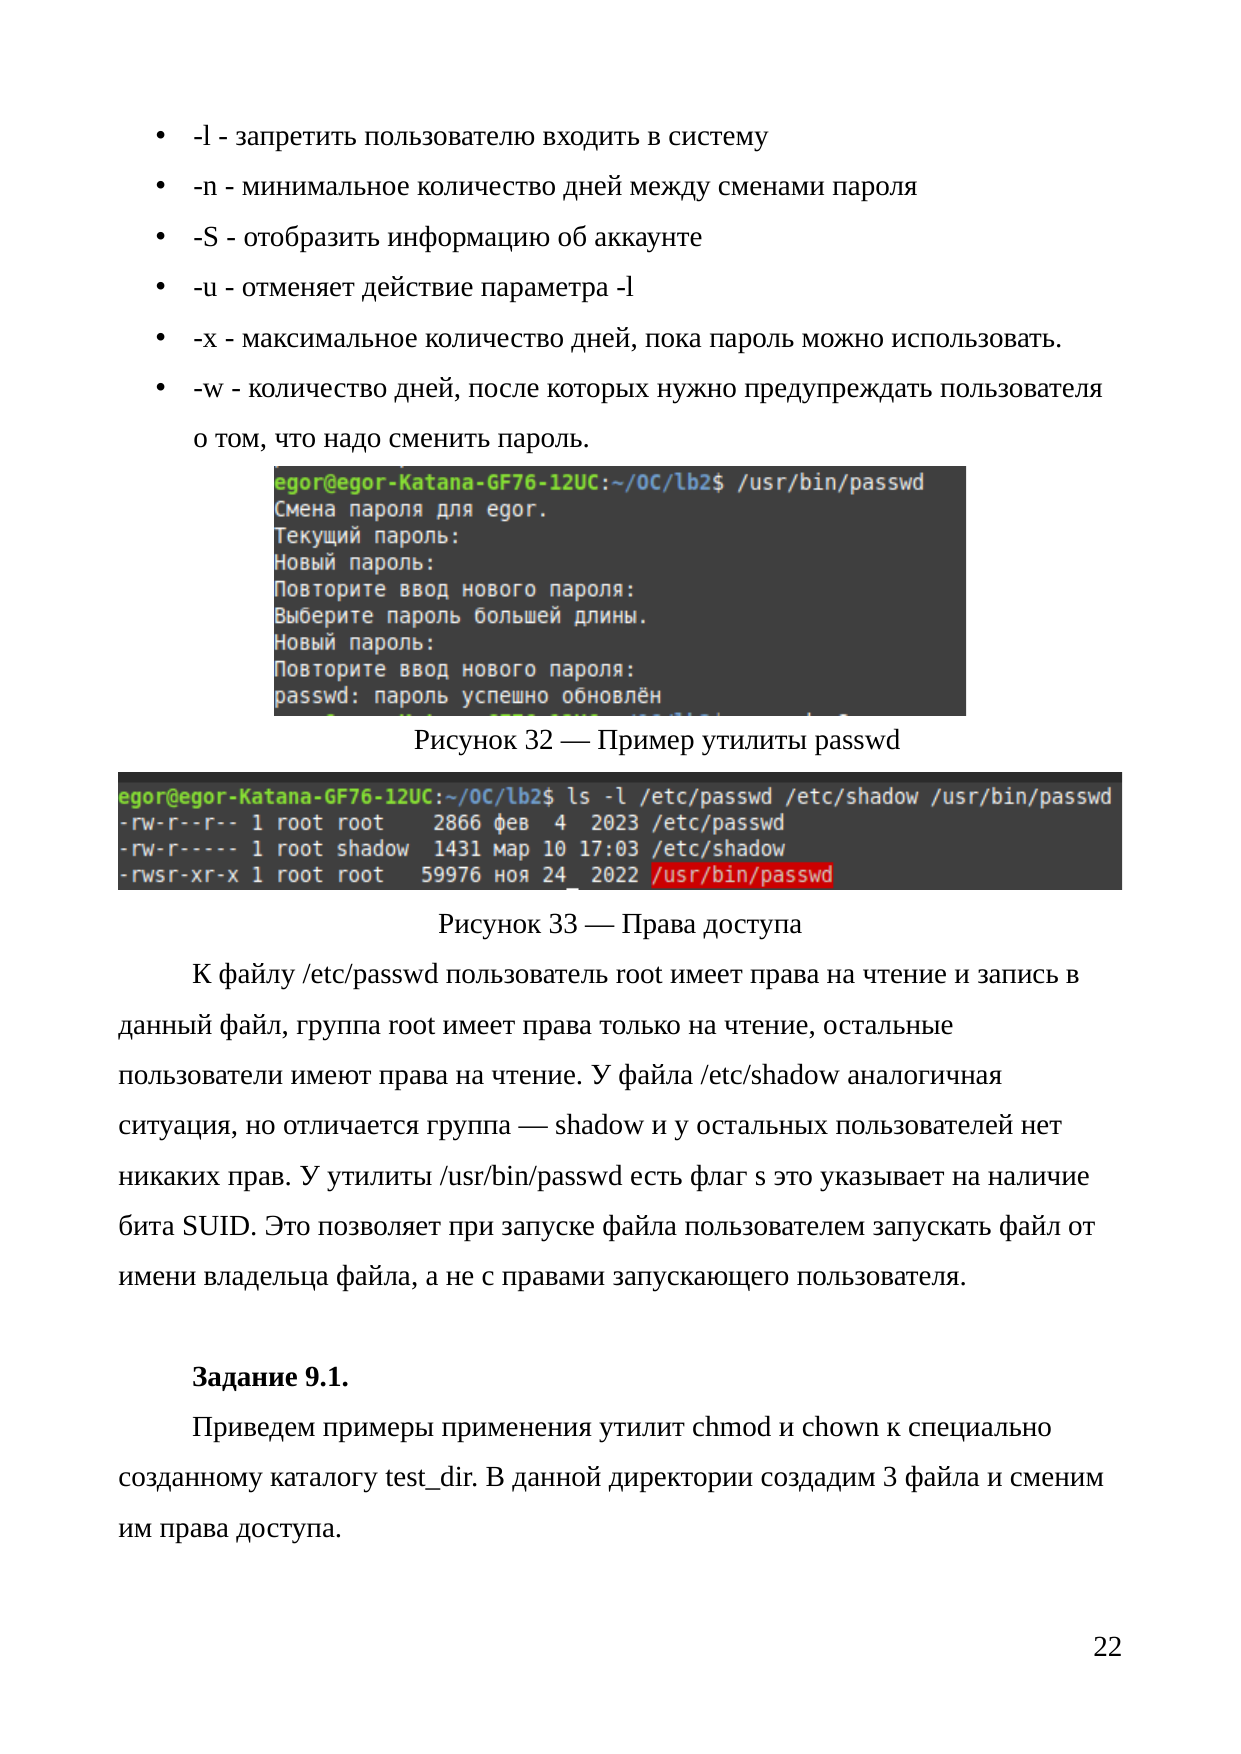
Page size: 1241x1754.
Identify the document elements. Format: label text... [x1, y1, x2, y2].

subtitle -n - минимальное количество дней между сменами пароля [156, 168, 1122, 202]
subtitle -S - отобразить информацию об аккаунте [156, 219, 1122, 253]
picture [274, 466, 967, 716]
subtitle Рисунок 33 — Права доступа [118, 890, 1122, 940]
subtitle -u - отменяет действие параметра -l [156, 269, 1122, 303]
subtitle Рисунок 32 — Пример утилиты passwd [118, 722, 1122, 756]
picture [118, 772, 1123, 890]
subtitle -x - максимальное количество дней, пока пароль можно использовать. [156, 320, 1122, 353]
subtitle Задание 9.1. [118, 1359, 1122, 1392]
subtitle -l - запретить пользователю входить в систему [156, 118, 1122, 152]
subtitle -w - количество дней, после которых нужно предупреждать пользователя о том, что надо сменить пароль. [156, 370, 1122, 454]
subtitle К файлу /etc/passwd пользователь root имеет права на чтение и запись в данный файл, группа root имеет права только на чтение, остальные пользователи имеют права на чтение. У файла /etc/shadow аналогичная ситуация, но отличается группа — shadow и у остальных пользователей нет никаких прав. У утилиты /usr/bin/passwd есть флаг s это указывает на наличие бита SUID. Это позволяет при запуске файла пользователем запускать файл от имени владельца файла, а не с правами запускающего пользователя. [118, 956, 1122, 1292]
subtitle Приведем примеры применения утилит chmod и chown к специально созданному каталогу test_dir. В данной директории создадим 3 файла и сменим им права доступа. [118, 1409, 1122, 1543]
